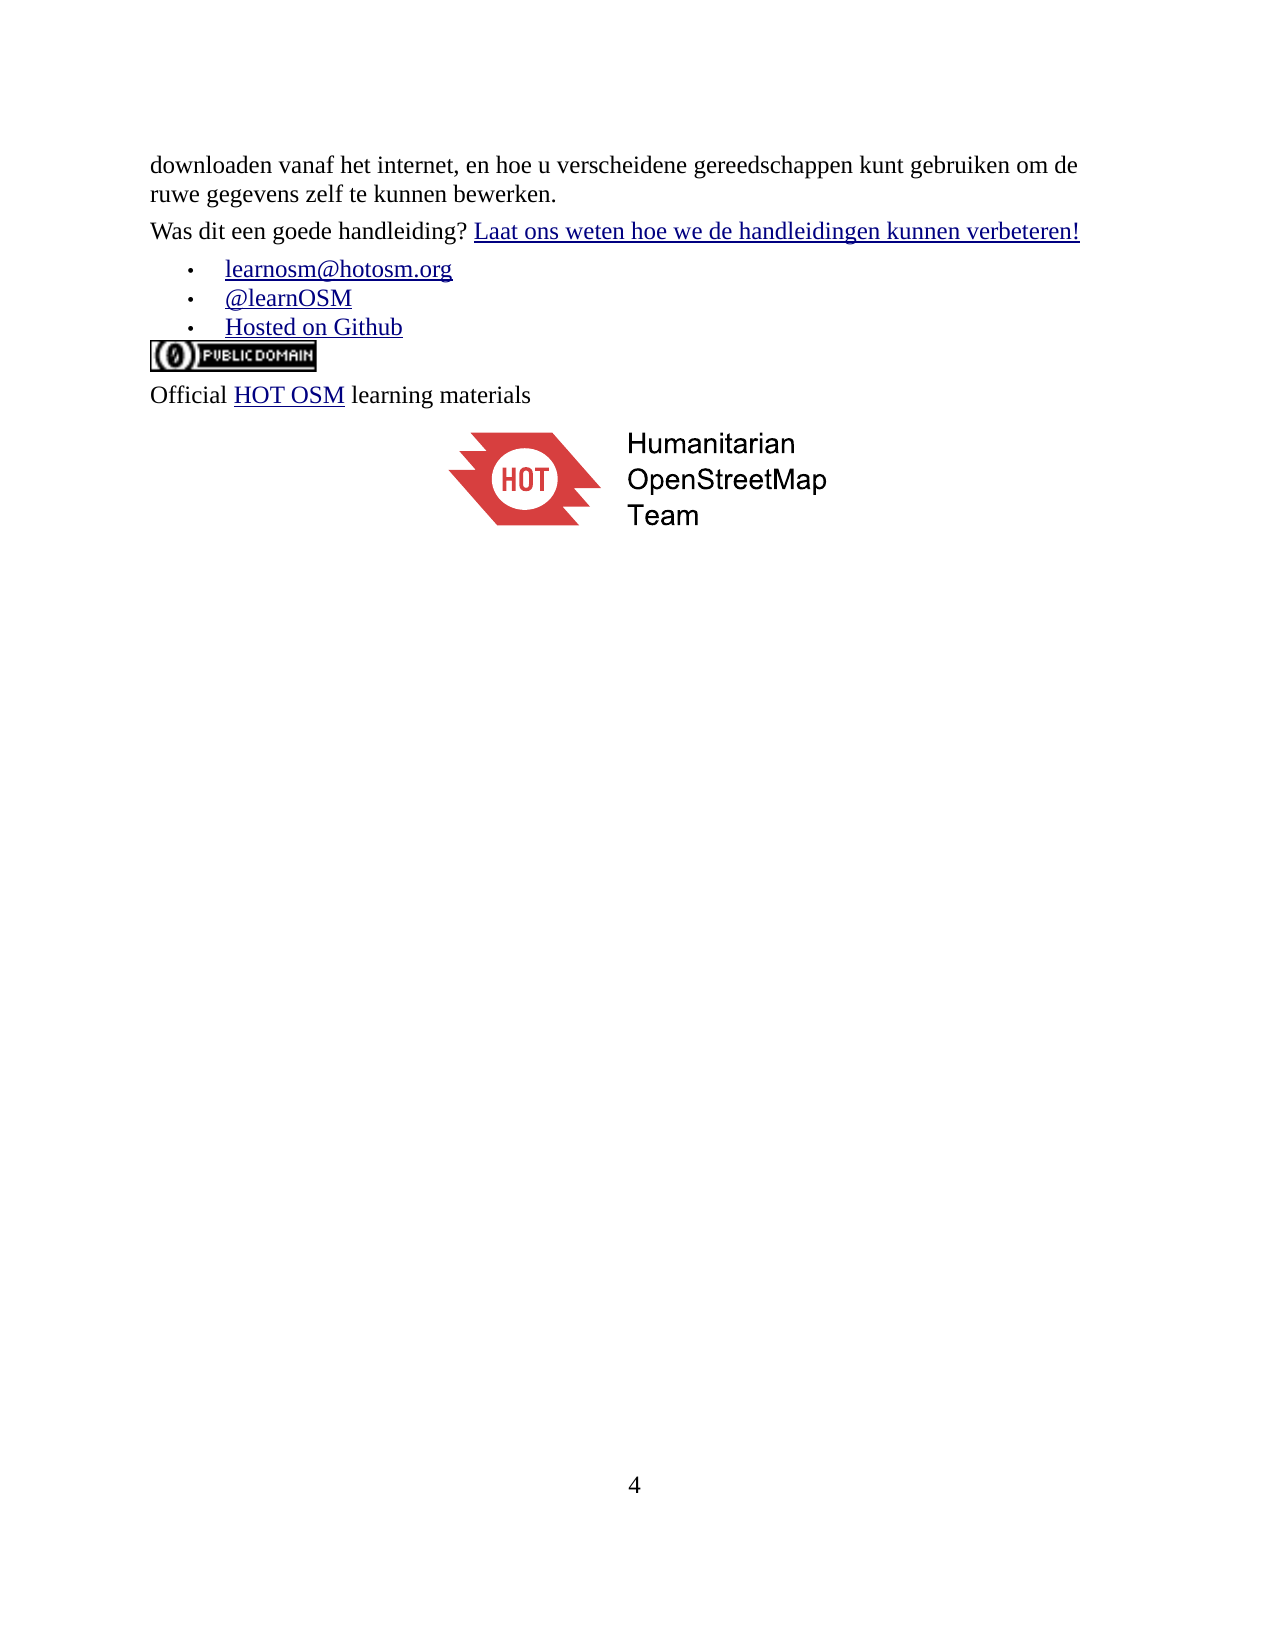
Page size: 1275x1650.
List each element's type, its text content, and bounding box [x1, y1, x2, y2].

picture [150, 340, 317, 372]
list learnosm@hotosm.org [187, 254, 1125, 283]
text Was dit een goede handleiding? Laat ons weten hoe we de handleidingen kunnen verbeteren! [150, 216, 1125, 245]
text Official HOT OSM learning materials [150, 381, 1125, 409]
list Hosted on Github [187, 312, 1125, 340]
text downloaden vanaf het internet, en hoe u verscheidene gereedschappen kunt gebruiken om de ruwe gegevens zelf te kunnen bewerken. [150, 150, 1125, 207]
list @learnOSM [187, 283, 1125, 312]
